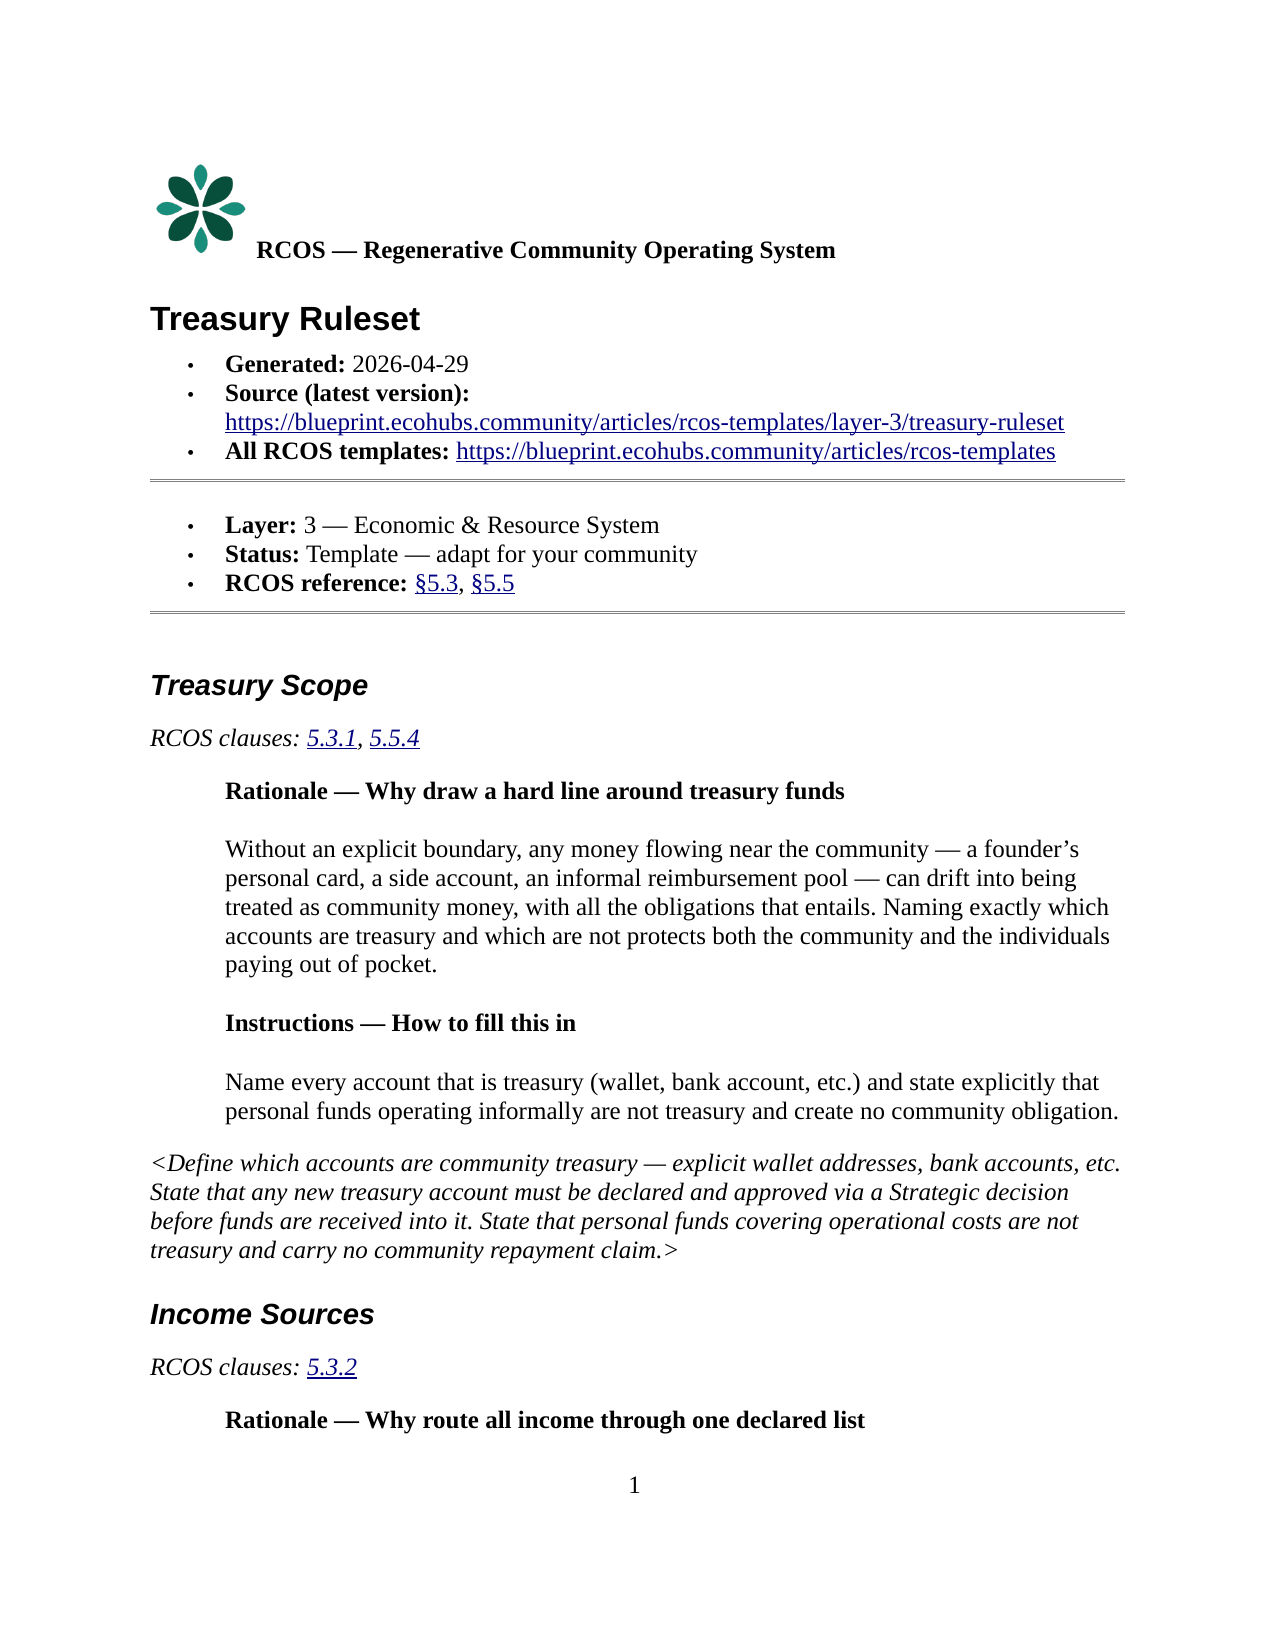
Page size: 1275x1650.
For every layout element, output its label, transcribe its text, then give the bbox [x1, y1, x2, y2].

subtitle Income Sources [150, 1297, 1125, 1331]
list Generated: 2026-04-29 [187, 349, 1125, 378]
text RCOS clauses: 5.3.1, 5.5.4 [150, 723, 1125, 752]
list Layer: 3 — Economic & Resource System [187, 511, 1125, 539]
list All RCOS templates: https://blueprint.ecohubs.community/articles/rcos-templates [187, 436, 1125, 464]
text Rationale — Why draw a hard line around treasury funds [225, 776, 1125, 804]
list RCOS reference: §5.3, §5.5 [187, 568, 1125, 597]
subtitle Treasury Scope [150, 668, 1125, 702]
text <Define which accounts are community treasury — explicit wallet addresses, bank accounts, etc. State that any new treasury account must be declared and approved via a Strategic decision before funds are received into it. State that personal funds covering operational costs are not treasury and carry no community repayment claim.> [150, 1148, 1125, 1263]
subtitle Treasury Ruleset [150, 298, 1125, 337]
text RCOS — Regenerative Community Operating System [150, 159, 1125, 264]
text Name every account that is treasury (wallet, bank account, etc.) and state explicitly that personal funds operating informally are not treasury and create no community obligation. [225, 1067, 1125, 1124]
list Source (latest version): https://blueprint.ecohubs.community/articles/rcos-templates/layer-3/treasury-ruleset [187, 378, 1125, 436]
list Status: Template — adapt for your community [187, 539, 1125, 568]
picture [150, 158, 251, 259]
text Without an explicit boundary, any money flowing near the community — a founder’s personal card, a side account, an informal reimbursement pool — can drift into being treated as community money, with all the obligations that entails. Naming exactly which accounts are treasury and which are not protects both the community and the individuals paying out of pocket. [225, 834, 1125, 978]
text Instructions — How to fill this in [225, 1008, 1125, 1037]
text Rationale — Why route all income through one declared list [225, 1405, 1125, 1434]
text RCOS clauses: 5.3.2 [150, 1352, 1125, 1381]
